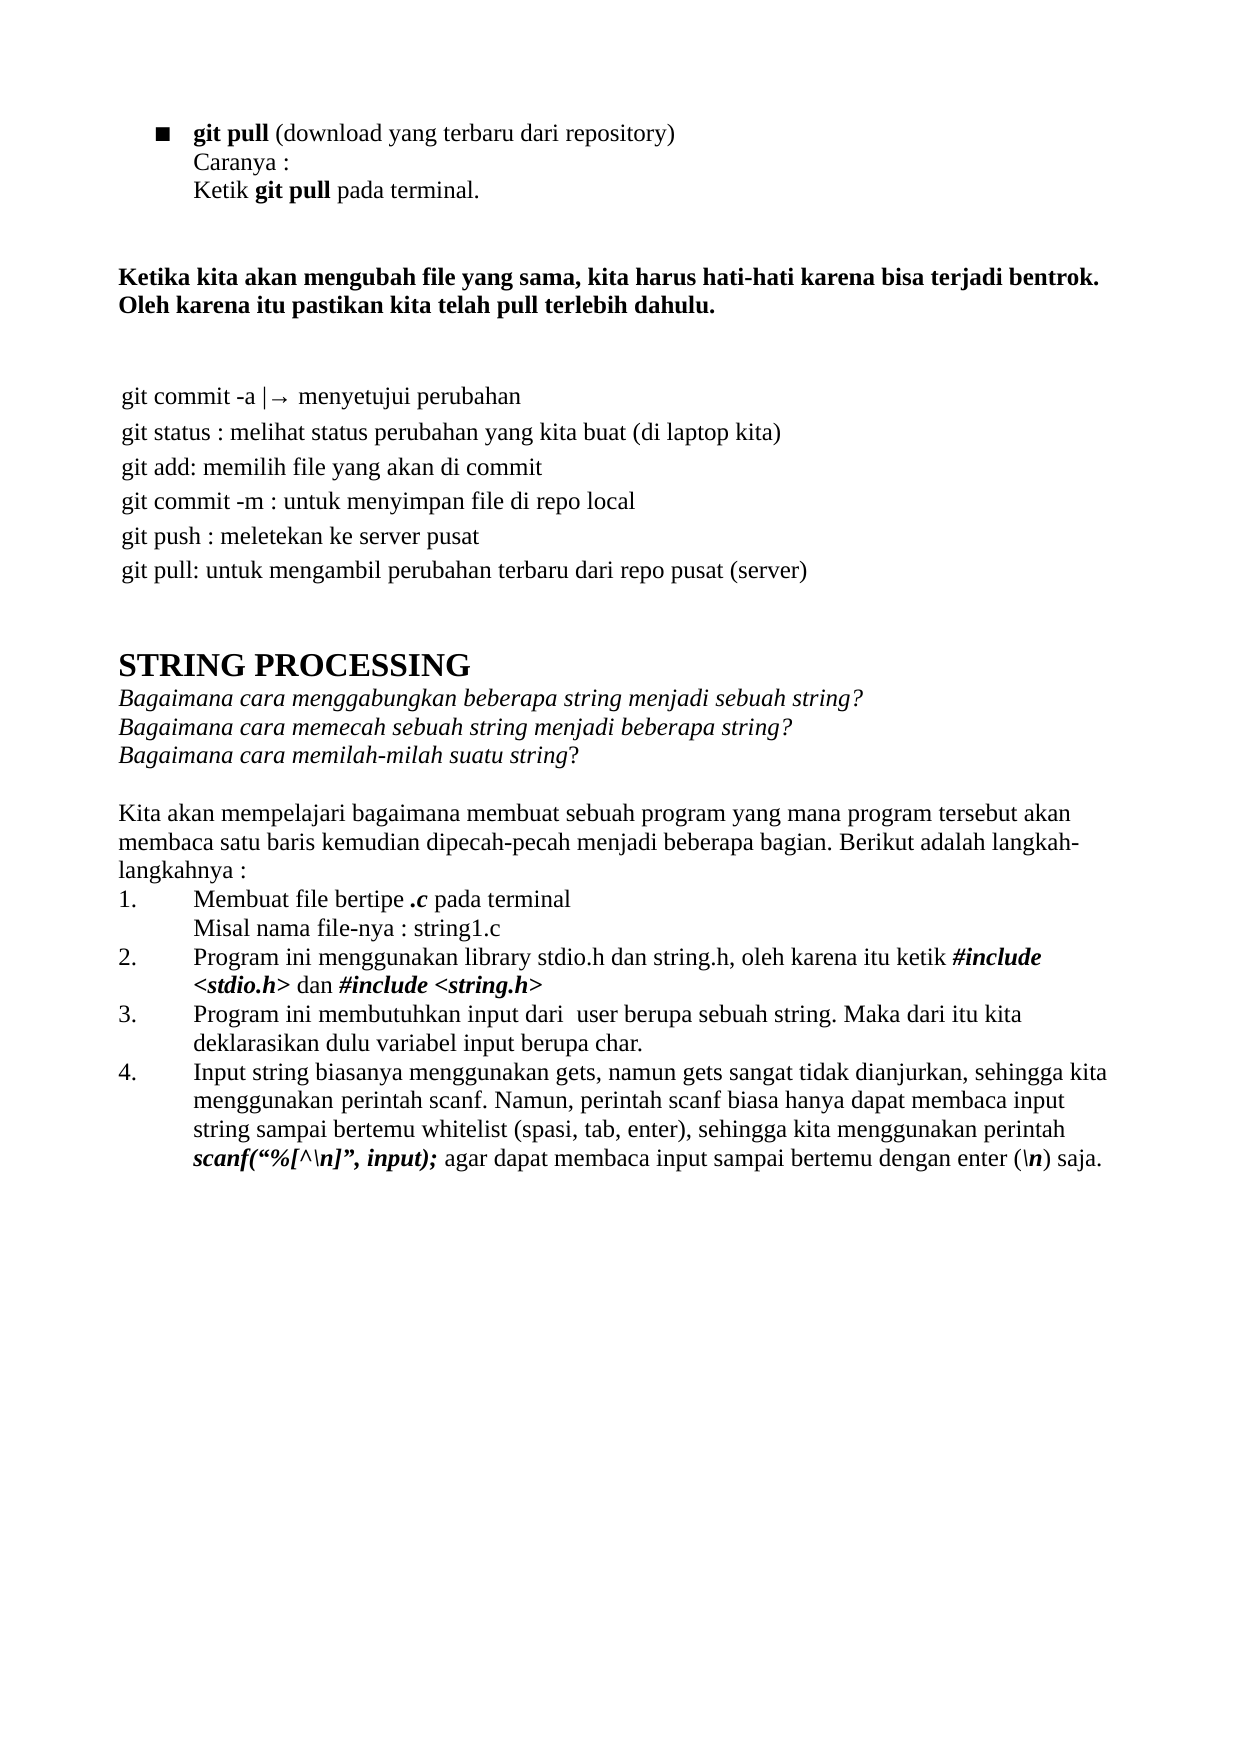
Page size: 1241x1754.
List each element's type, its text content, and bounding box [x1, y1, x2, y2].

list Caranya : [156, 147, 1122, 176]
table_cell git push : meletekan ke server pusat [118, 518, 821, 553]
text Bagaimana cara menggabungkan beberapa string menjadi sebuah string? [118, 683, 1122, 712]
list Membuat file bertipe .c pada terminal [118, 884, 1122, 913]
list Input string biasanya menggunakan gets, namun gets sangat tidak dianjurkan, sehingga kita menggunakan perintah scanf. Namun, perintah scanf biasa hanya dapat membaca input string sampai bertemu whitelist (spasi, tab, enter), sehingga kita menggunakan perintah scanf(“%[^\n]”, input); agar dapat membaca input sampai bertemu dengan enter (\n) saja. [118, 1057, 1122, 1172]
text Bagaimana cara memecah sebuah string menjadi beberapa string? [118, 712, 1122, 741]
text STRING PROCESSING [118, 645, 1122, 683]
list Program ini membutuhkan input dari user berupa sebuah string. Maka dari itu kita deklarasikan dulu variabel input berupa char. [118, 999, 1122, 1057]
list Program ini menggunakan library stdio.h dan string.h, oleh karena itu ketik #include <stdio.h> dan #include <string.h> [118, 942, 1122, 999]
list Misal nama file-nya : string1.c [156, 913, 1122, 942]
text Ketika kita akan mengubah file yang sama, kita harus hati-hati karena bisa terjadi bentrok. Oleh karena itu pastikan kita telah pull terlebih dahulu. [118, 262, 1122, 319]
table_cell git add: memilih file yang akan di commit [118, 449, 821, 483]
table_cell git commit -m : untuk menyimpan file di repo local [118, 484, 821, 518]
list Ketik git pull pada terminal. [193, 176, 1122, 204]
list git pull (download yang terbaru dari repository) [156, 118, 1122, 147]
table_header git pull: untuk mengambil perubahan terbaru dari repo pusat (server) [118, 553, 821, 587]
text Bagaimana cara memilah-milah suatu string? [118, 741, 1122, 769]
table_header git commit -a |→ menyetujui perubahan [118, 377, 821, 414]
text Kita akan mempelajari bagaimana membuat sebuah program yang mana program tersebut akan membaca satu baris kemudian dipecah-pecah menjadi beberapa bagian. Berikut adalah langkah-langkahnya : [118, 798, 1122, 884]
table_header git status : melihat status perubahan yang kita buat (di laptop kita) [118, 414, 821, 449]
